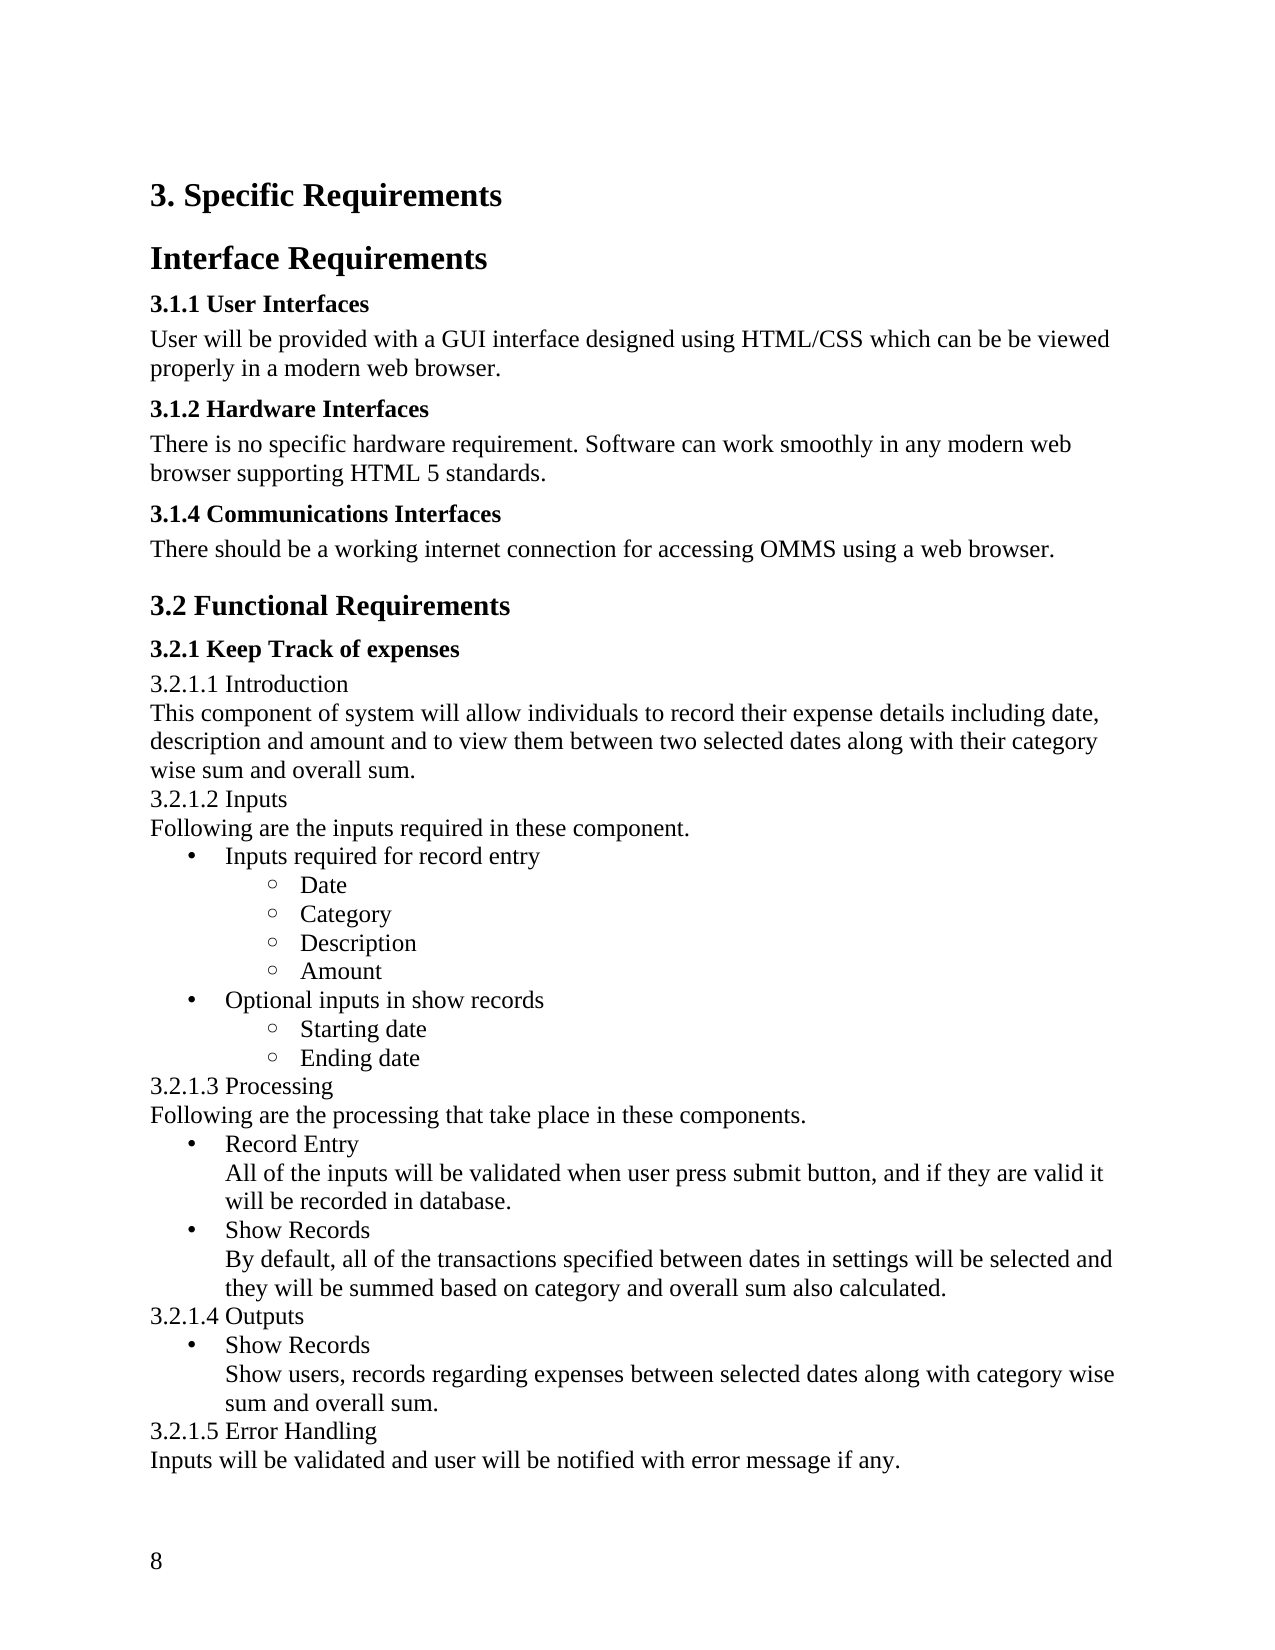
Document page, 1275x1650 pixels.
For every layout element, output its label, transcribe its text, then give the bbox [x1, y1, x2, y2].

text This component of system will allow individuals to record their expense details including date, description and amount and to view them between two selected dates along with their category wise sum and overall sum. [150, 698, 1125, 784]
subtitle 3.1.4 Communications Interfaces [150, 499, 1125, 528]
list Optional inputs in show records [187, 985, 1125, 1014]
subtitle 3.1.1 User Interfaces [150, 289, 1125, 318]
list Description [262, 928, 1125, 956]
text 3.2.1.2 Inputs [150, 784, 1125, 813]
text There should be a working internet connection for accessing OMMS using a web browser. [150, 534, 1125, 563]
subtitle 3.2.1 Keep Track of expenses [150, 634, 1125, 663]
list By default, all of the transactions specified between dates in settings will be selected and they will be summed based on category and overall sum also calculated. [187, 1244, 1125, 1301]
list Starting date [262, 1014, 1125, 1043]
list Category [262, 899, 1125, 928]
text 3.2.1.3 Processing [150, 1071, 1125, 1100]
subtitle 3. Specific Requirements [150, 175, 1125, 213]
list All of the inputs will be validated when user press submit button, and if they are valid it will be recorded in database. [187, 1158, 1125, 1215]
list Date [262, 870, 1125, 899]
text There is no specific hardware requirement. Software can work smoothly in any modern web browser supporting HTML 5 standards. [150, 429, 1125, 487]
text 3.2.1.4 Outputs [150, 1301, 1125, 1330]
subtitle 3.1.2 Hardware Interfaces [150, 394, 1125, 423]
text Following are the inputs required in these component. [150, 813, 1125, 841]
text Following are the processing that take place in these components. [150, 1100, 1125, 1129]
text 3.2.1.1 Introduction [150, 669, 1125, 698]
text 3.2.1.5 Error Handling [150, 1416, 1125, 1445]
text User will be provided with a GUI interface designed using HTML/CSS which can be be viewed properly in a modern web browser. [150, 324, 1125, 382]
text Inputs will be validated and user will be notified with error message if any. [150, 1445, 1125, 1474]
list Show Records [187, 1330, 1125, 1359]
list Inputs required for record entry [187, 841, 1125, 870]
list Ending date [262, 1043, 1125, 1071]
list Show users, records regarding expenses between selected dates along with category wise sum and overall sum. [187, 1359, 1125, 1416]
list Record Entry [187, 1129, 1125, 1158]
list Show Records [187, 1215, 1125, 1244]
list Amount [262, 956, 1125, 985]
subtitle Interface Requirements [150, 238, 1125, 277]
subtitle 3.2 Functional Requirements [150, 588, 1125, 621]
